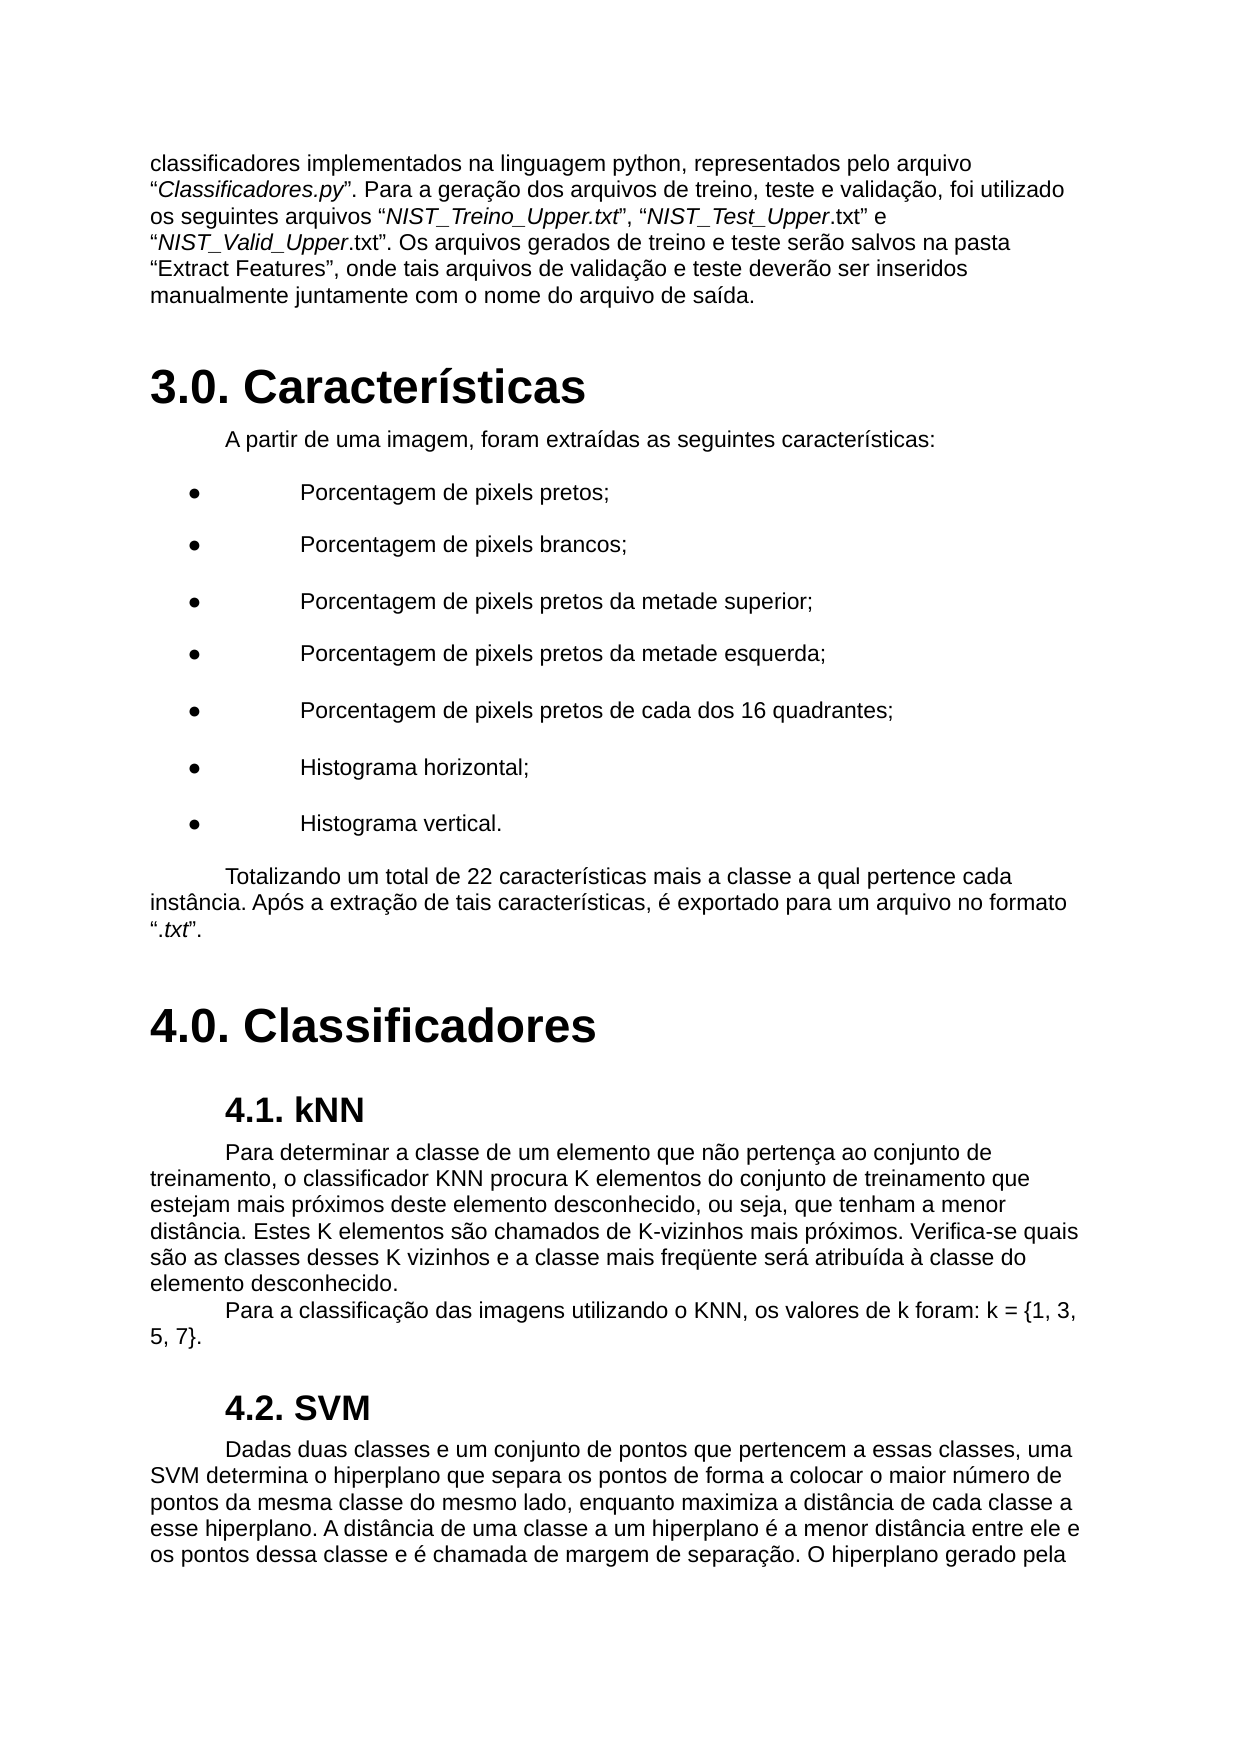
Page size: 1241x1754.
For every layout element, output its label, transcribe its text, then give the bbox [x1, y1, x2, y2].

list Histograma horizontal; [187, 753, 1090, 780]
text Para determinar a classe de um elemento que não pertença ao conjunto de treinamento, o classificador KNN procura K elementos do conjunto de treinamento que estejam mais próximos deste elemento desconhecido, ou seja, que tenham a menor distância. Estes K elementos são chamados de K-vizinhos mais próximos. Verifica-se quais são as classes desses K vizinhos e a classe mais freqüente será atribuída à classe do elemento desconhecido. [150, 1139, 1090, 1297]
subtitle 4.1. kNN [150, 1089, 1090, 1130]
subtitle 3.0. Características [150, 358, 1090, 413]
text 4.0. Classificadores [150, 997, 1090, 1052]
list Histograma vertical. [187, 810, 1090, 836]
text Para a classificação das imagens utilizando o KNN, os valores de k foram: k = {1, 3, 5, 7}. [150, 1297, 1090, 1349]
text Totalizando um total de 22 características mais a classe a qual pertence cada instância. Após a extração de tais características, é exportado para um arquivo no formato “.txt”. [150, 863, 1090, 942]
text A partir de uma imagem, foram extraídas as seguintes características: [150, 426, 1090, 452]
list Porcentagem de pixels pretos da metade superior; [187, 588, 1090, 614]
list Porcentagem de pixels brancos; [187, 531, 1090, 557]
text Dadas duas classes e um conjunto de pontos que pertencem a essas classes, uma SVM determina o hiperplano que separa os pontos de forma a colocar o maior número de pontos da mesma classe do mesmo lado, enquanto maximiza a distância de cada classe a esse hiperplano. A distância de uma classe a um hiperplano é a menor distância entre ele e os pontos dessa classe e é chamada de margem de separação. O hiperplano gerado pela [150, 1436, 1090, 1568]
text classificadores implementados na linguagem python, representados pelo arquivo “Classificadores.py”. Para a geração dos arquivos de treino, teste e validação, foi utilizado os seguintes arquivos “NIST_Treino_Upper.txt”, “NIST_Test_Upper.txt” e “NIST_Valid_Upper.txt”. Os arquivos gerados de treino e teste serão salvos na pasta “Extract Features”, onde tais arquivos de validação e teste deverão ser inseridos manualmente juntamente com o nome do arquivo de saída. [150, 150, 1090, 308]
list Porcentagem de pixels pretos de cada dos 16 quadrantes; [187, 697, 1090, 723]
subtitle 4.2. SVM [150, 1387, 1090, 1428]
list Porcentagem de pixels pretos da metade esquerda; [187, 640, 1090, 667]
list Porcentagem de pixels pretos; [187, 478, 1090, 505]
